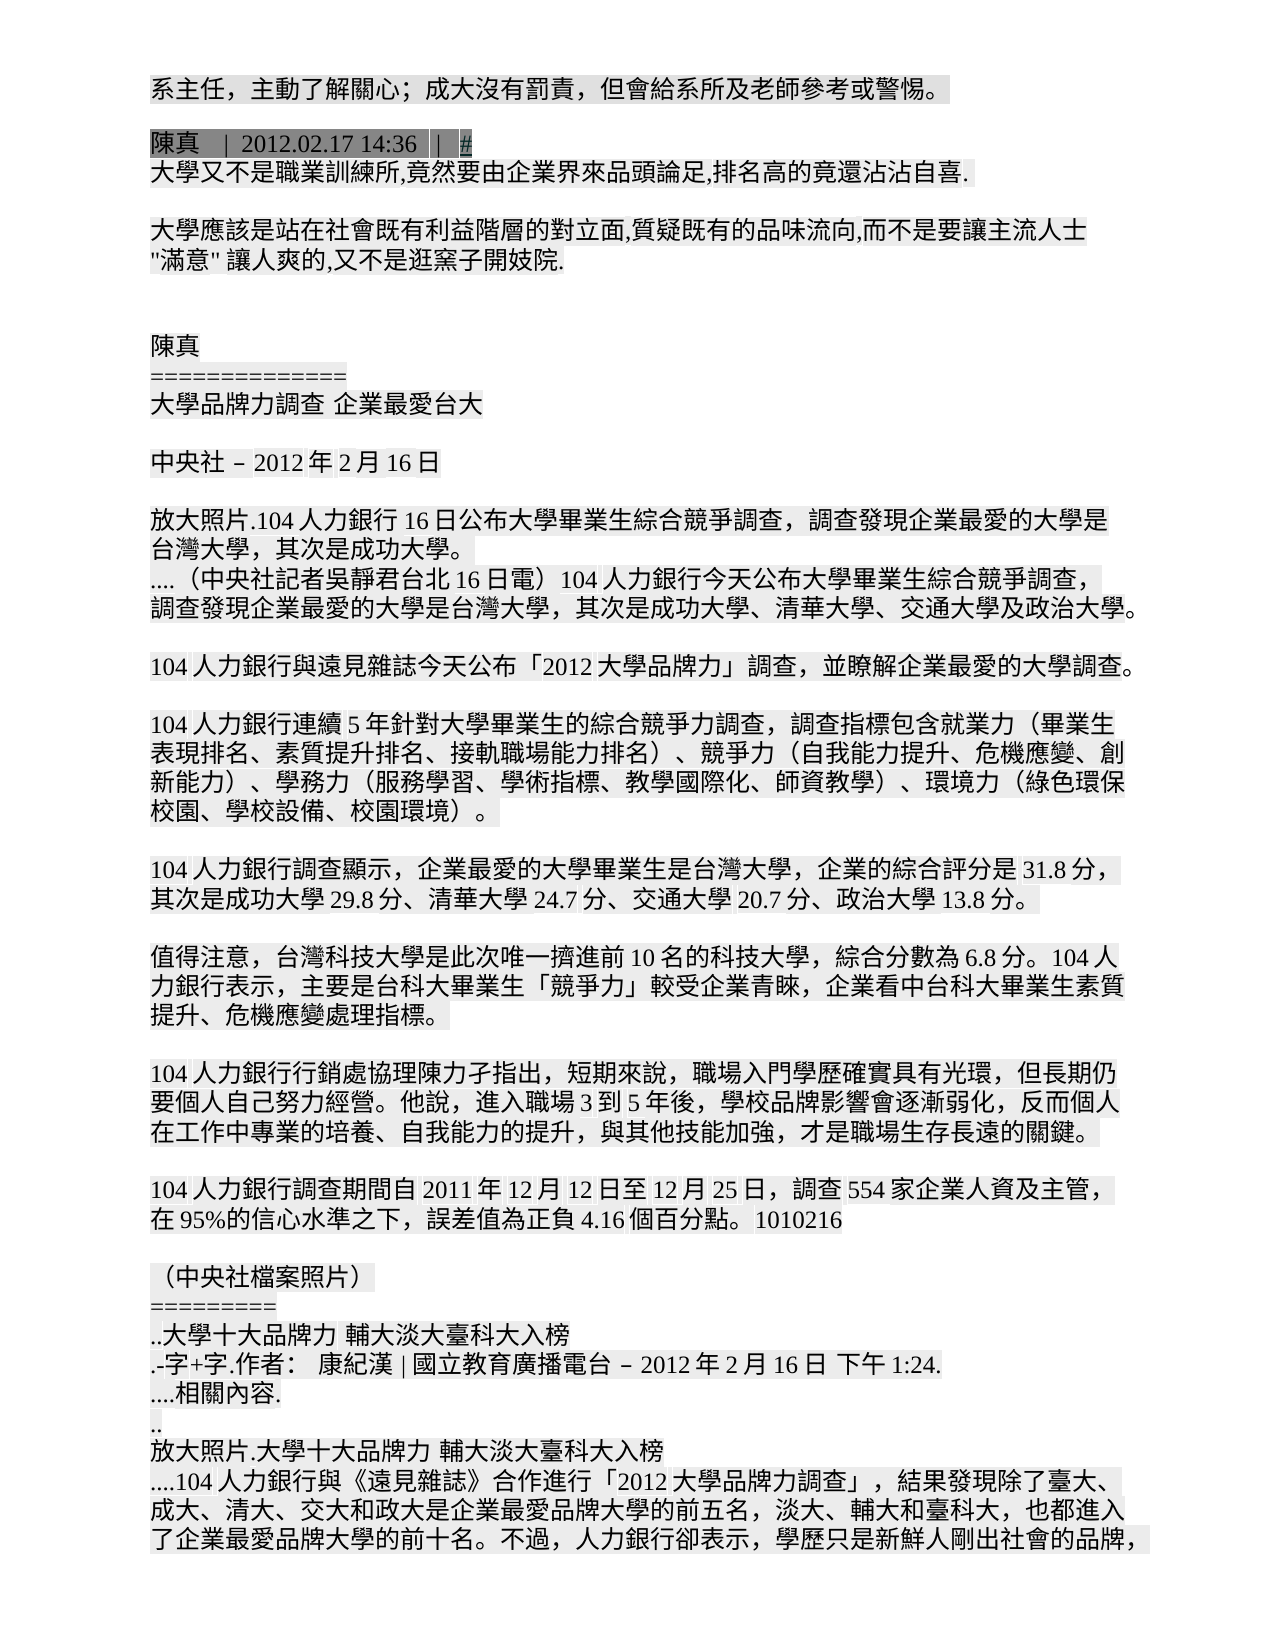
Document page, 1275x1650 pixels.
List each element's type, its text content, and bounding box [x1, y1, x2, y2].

text 我在英國最要好的朋友於失聯十年之後最近碰面,他是劍橋牛津兩校的高材生,如今在某校任教,他說了一些話讓我挺感動,他說他很懷念昔日的求學生涯,"但卻從沒想到有一天自己會淪落到這樣的地步",他指的是當今台灣的大學教育環境之變態與扭曲,他說很多學生得罪不起,而且沒有品德可言,至於老師則很沒尊嚴,整天拼各種所謂業績. 相對於絕大部份大學教師總是自我感覺非常良好,仰角45度走路,我這位學術能力一流的朋友卻反倒為自己的處境真心感到可悲與痛苦. 陳真 =========== 學生打分數 沒達標準不續聘／台師大老師抱怨不敢「當人」 自由亂報 2012年2月15日 上午10:18. 〔自由爛報記者胡清暉／台北報導〕 台師大去年決定落實教師評鑑，學期末由學生填寫教學意見調查，為老師打分數，滿分為五分，只要低於三．五分，老師就必須繳交改進計畫報告。專任老師連續兩學期低於三．五分，必須更改教學科目；兼任老師連兩次未達標準就不續聘。部分老師抱怨，如此將讓老師不敢「當人」，學生也愈來愈難教。 校方：評鑑玩真的 台師大去年取消雙二一退學、扣考制度，給學生多一次機會，並規劃課業輔導、期中預警、鬆綁轉系規定等配套。校方也認為，教學品質的提升，應該從學生端、教師端雙管齊下，決定落實教師評鑑。 台師大教務長吳正己表示，台師大是國內師資培育的龍頭，教授不應該只會研究，卻忽略教學，而且過去有些學生在填意見調查時，反映寫了也沒用，反正老師也沒認真看，因此，校方這次是「玩真的」。 30名老師要繳報告 吳正己估計，台師大每學期約有三千門課，老師整體平均四．三分，只有一％未達三．五分，也就是約三十名老師必須繳交報告，調整課程措施，再由教學發展中心協助教師提升教學品質，或改善課程內容。至於連續二次未達三．五分，每年約三人，專任老師不得繼續任教該科目，兼任就不續聘。台師大文學院李同學表示支持，肯定學校正視學生的意見。 不過，這種做法引發部分老師反彈，憂心可能會讓學生愈來愈難教，也有老師建議，應該排除被當學生的意見。 吳正己回應，會加強和各系所老師溝通，但也強調，各科被當學生平均五％，影響有限，更何況老師不能只聽成績好的學生意見。 台大教務長蔣丙煌表示，台大每學期教學調查平均約四．三九分，如果老師低於三．五分，要交報告，還會通知系主任，共同討論改善方法；兼任老師雖然沒有明訂，但隨時都在觀察教學效果。另外，碩博士擔任教學助理低於三．五分就不續聘。 交大規定，低於三分要和主任及院長面談輔導；中央大學低於三。五分者，教務處會通報系主任，主動了解關心；成大沒有罰責，但會給系所及老師參考或警惕。 [150, 75, 1125, 104]
text 陳真 | 2012.02.17 14:36 | # [150, 129, 1125, 158]
text 大學又不是職業訓練所,竟然要由企業界來品頭論足,排名高的竟還沾沾自喜. 大學應該是站在社會既有利益階層的對立面,質疑既有的品味流向,而不是要讓主流人士 "滿意" 讓人爽的,又不是逛窯子開妓院. 陳真 ============== 大學品牌力調查 企業最愛台大 中央社 – 2012年2月16日 放大照片.104人力銀行16日公布大學畢業生綜合競爭調查，調查發現企業最愛的大學是台灣大學，其次是成功大學。 ....（中央社記者吳靜君台北16日電）104人力銀行今天公布大學畢業生綜合競爭調查，調查發現企業最愛的大學是台灣大學，其次是成功大學、清華大學、交通大學及政治大學。 104人力銀行與遠見雜誌今天公布「2012大學品牌力」調查，並瞭解企業最愛的大學調查。 104人力銀行連續5年針對大學畢業生的綜合競爭力調查，調查指標包含就業力（畢業生表現排名、素質提升排名、接軌職場能力排名）、競爭力（自我能力提升、危機應變、創新能力）、學務力（服務學習、學術指標、教學國際化、師資教學）、環境力（綠色環保校園、學校設備、校園環境）。 104人力銀行調查顯示，企業最愛的大學畢業生是台灣大學，企業的綜合評分是31.8分，其次是成功大學29.8分、清華大學24.7分、交通大學20.7分、政治大學13.8分。 值得注意，台灣科技大學是此次唯一擠進前10名的科技大學，綜合分數為6.8分。104人力銀行表示，主要是台科大畢業生「競爭力」較受企業青睞，企業看中台科大畢業生素質提升、危機應變處理指標。 104人力銀行行銷處協理陳力孑指出，短期來說，職場入門學歷確實具有光環，但長期仍要個人自己努力經營。他說，進入職場3到5年後，學校品牌影響會逐漸弱化，反而個人在工作中專業的培養、自我能力的提升，與其他技能加強，才是職場生存長遠的關鍵。 104人力銀行調查期間自2011年12月12日至12月25日，調查554家企業人資及主管，在95%的信心水準之下，誤差值為正負4.16個百分點。1010216 （中央社檔案照片） ========= ..大學十大品牌力 輔大淡大臺科大入榜 .-字+字.作者： 康紀漢 | 國立教育廣播電台 – 2012年2月16日 下午1:24. ....相關內容. .. 放大照片.大學十大品牌力 輔大淡大臺科大入榜 ....104人力銀行與《遠見雜誌》合作進行「2012大學品牌力調查」，結果發現除了臺大、成大、清大、交大和政大是企業最愛品牌大學的前五名，淡大、輔大和臺科大，也都進入了企業最愛品牌大學的前十名。不過，人力銀行卻表示，學歷只是新鮮人剛出社會的品牌，只有在工作上做好專業培養和自我能力的提升，才是職場生存長遠的關鍵。 104人力銀行與《遠見雜誌》合作，針對554位企業人資及主管、1,690位大學生會員和692位家長進行「2012大學品牌力調查」，結果發現臺大、成大、清大、交大和政大是企業最愛品牌大學的前五名，並且私立大學像是淡大和輔大，還有科技大學中的臺科大，也都進入了企業最愛品牌大學的前十名。 對此，104人力銀行行銷處協理陳力孑表示，這份調查不僅呈現出臺、成、清、交和政大等傳統國立大學仍然具有優勢，而且私立大學中的淡大和輔大在就業力與競爭力的表現相當不錯，甚至臺科大也因為競爭力和實作力，廣受企業好評，才進入了企業最愛品牌大學前十名的榜單，顯示出企業對於人才的需求，不單只是著重於學歷，反而更重視實作能力。 另外，這份調查也發現，在「觀光/休閒/運動」學群方面，企業最愛文化大學和高雄餐旅大學的學生，至於在「媒體/傳播」學群，企業則是非常肯定世新大學的表現。 不過，家樂福全國公關經理何默真卻指出，學歷是新鮮人剛出社會的品牌，代表過去專業養成的付出，一旦踏入社會2到3年，學歷便顯得不重要，更應該要以工作表現和態度來建立自己的品牌。 陳力孑協理也說，職場和學校的光環只會對職場入門時產生影響，他建議只有重視個人在工作中的專業培養和自我能力的提升，做好個人品牌經營，才是職場生存長遠的關鍵。 圖:陳力孑協理(右一)說明「2012大學品牌力調查」結果。 =========== ........2012大學品牌力 台成清交居四強 .-字+字.作者： NewTalk 新頭殼 | 新頭殼 – 2012年2月16日 下午7:19. ....新頭殼newtalk 2012.02.16 柯昱安/綜合報導 104人力銀行與遠見雜誌今（16）日公布「2012大學品牌力」調查結果，其中台灣大學、成功大學、清華大學、交通大學同樣獲選為家長、學生、企業最愛的前四名。而台灣大學更榮登家長、學生、與企業最愛三冠王。 此外，政治大學則是首度入榜，擠入企業最愛的第5名。台灣科技大學則為企業最愛榜單中，唯一入榜的科技大學。而企業對於私立大學的競爭力也加以肯定，在企業最愛前十名中，淡江大學、輔仁大學分居6、7名，逢甲大學也排名第11。 而許多未擠入企業喜好品牌的私校、科技大學也以「學群品牌」特色經營。其中在「資訊／工程／電機」學群中，北科大僅次於台成清交，排名第5。「媒體／傳播」學群，世新也進榜。而「藝術／設計／建築」學群，實踐也排名第5。「法律／政治」學群，東吳和輔大都擠入前5名。 104人力銀行行銷處協理陳力孑表示，短期而言，入門學歷確實在職場上具有光環，但往後的職業生涯則是與個人的態度更有關係，個人自我能力的提升，專業素質的培養，與其他技能加強，才能在職場長遠生存。 104人力銀行已連續5年針對大學畢業生的綜合競爭力進行調查，今年評分對象也由原先的企業，增加了家長與學生兩大族群。調查指標包含就業力、競爭力、學務力、環境力等。 [150, 158, 1125, 1554]
